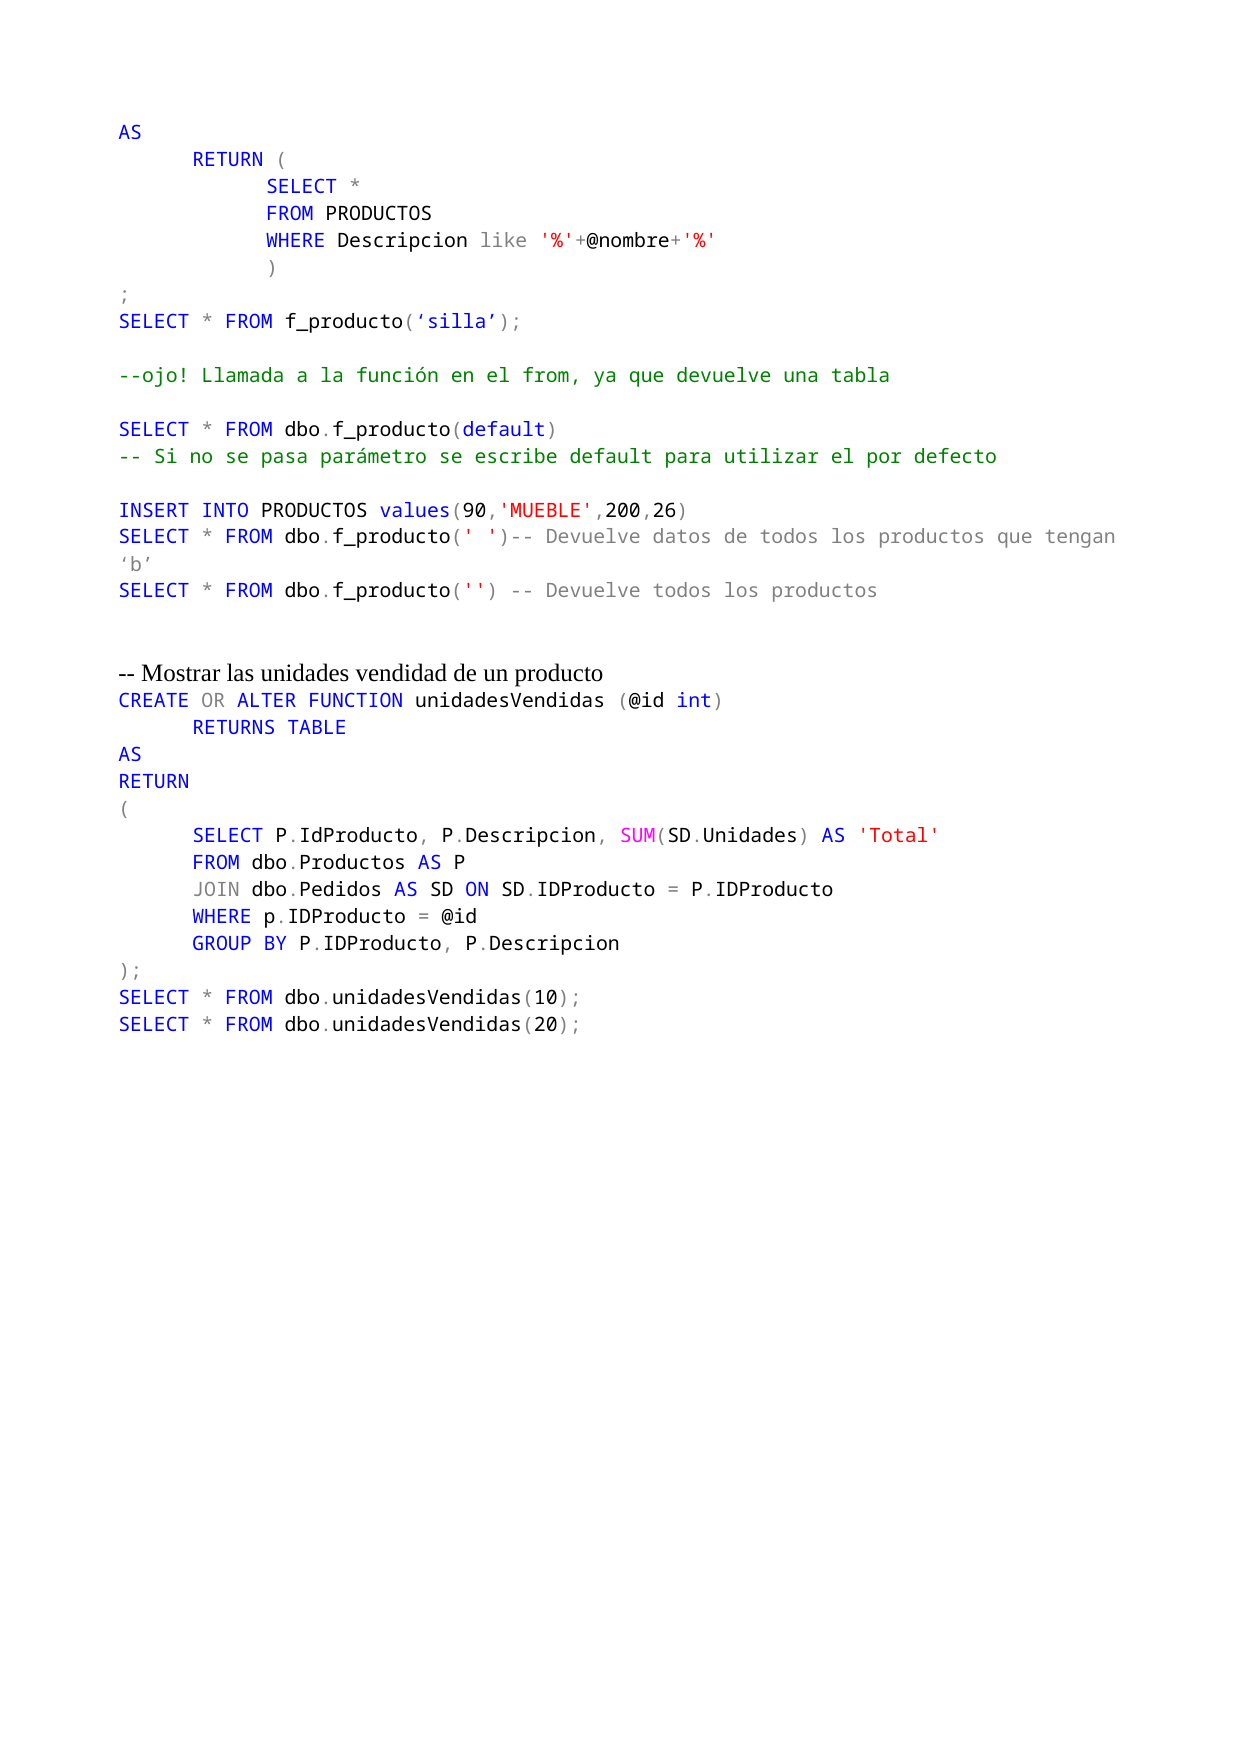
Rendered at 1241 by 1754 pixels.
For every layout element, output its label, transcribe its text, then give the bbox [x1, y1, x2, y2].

text ( [118, 794, 1122, 821]
text FROM PRODUCTOS [118, 199, 1122, 226]
text --ojo! Llamada a la función en el from, ya que devuelve una tabla [118, 361, 1122, 388]
text ); [118, 956, 1122, 983]
text SELECT * FROM dbo.f_producto(default) [118, 415, 1122, 442]
text JOIN dbo.Pedidos AS SD ON SD.IDProducto = P.IDProducto [118, 875, 1122, 902]
text RETURN [118, 767, 1122, 794]
text CREATE OR ALTER FUNCTION unidadesVendidas (@id int) [118, 686, 1122, 713]
text AS [118, 118, 1122, 145]
text -- Si no se pasa parámetro se escribe default para utilizar el por defecto [118, 442, 1122, 469]
text WHERE p.IDProducto = @id [118, 902, 1122, 929]
text SELECT * FROM dbo.f_producto('') -- Devuelve todos los productos [118, 577, 1122, 604]
text SELECT * [118, 172, 1122, 199]
text SELECT P.IdProducto, P.Descripcion, SUM(SD.Unidades) AS 'Total' [118, 821, 1122, 848]
text -- Mostrar las unidades vendidad de un producto [118, 658, 1122, 686]
text INSERT INTO PRODUCTOS values(90,'MUEBLE',200,26) [118, 496, 1122, 523]
text AS [118, 740, 1122, 767]
text RETURN ( [118, 145, 1122, 172]
text SELECT * FROM dbo.unidadesVendidas(20); [118, 1010, 1122, 1037]
text WHERE Descripcion like '%'+@nombre+'%' [118, 226, 1122, 253]
text GROUP BY P.IDProducto, P.Descripcion [118, 929, 1122, 956]
text ) [118, 253, 1122, 280]
text SELECT * FROM dbo.unidadesVendidas(10); [118, 983, 1122, 1010]
text SELECT * FROM f_producto(‘silla’); [118, 307, 1122, 334]
text SELECT * FROM dbo.f_producto(' ')-- Devuelve datos de todos los productos que tengan ‘b’ [118, 523, 1122, 577]
text RETURNS TABLE [118, 713, 1122, 740]
text FROM dbo.Productos AS P [118, 848, 1122, 875]
text ; [118, 280, 1122, 307]
